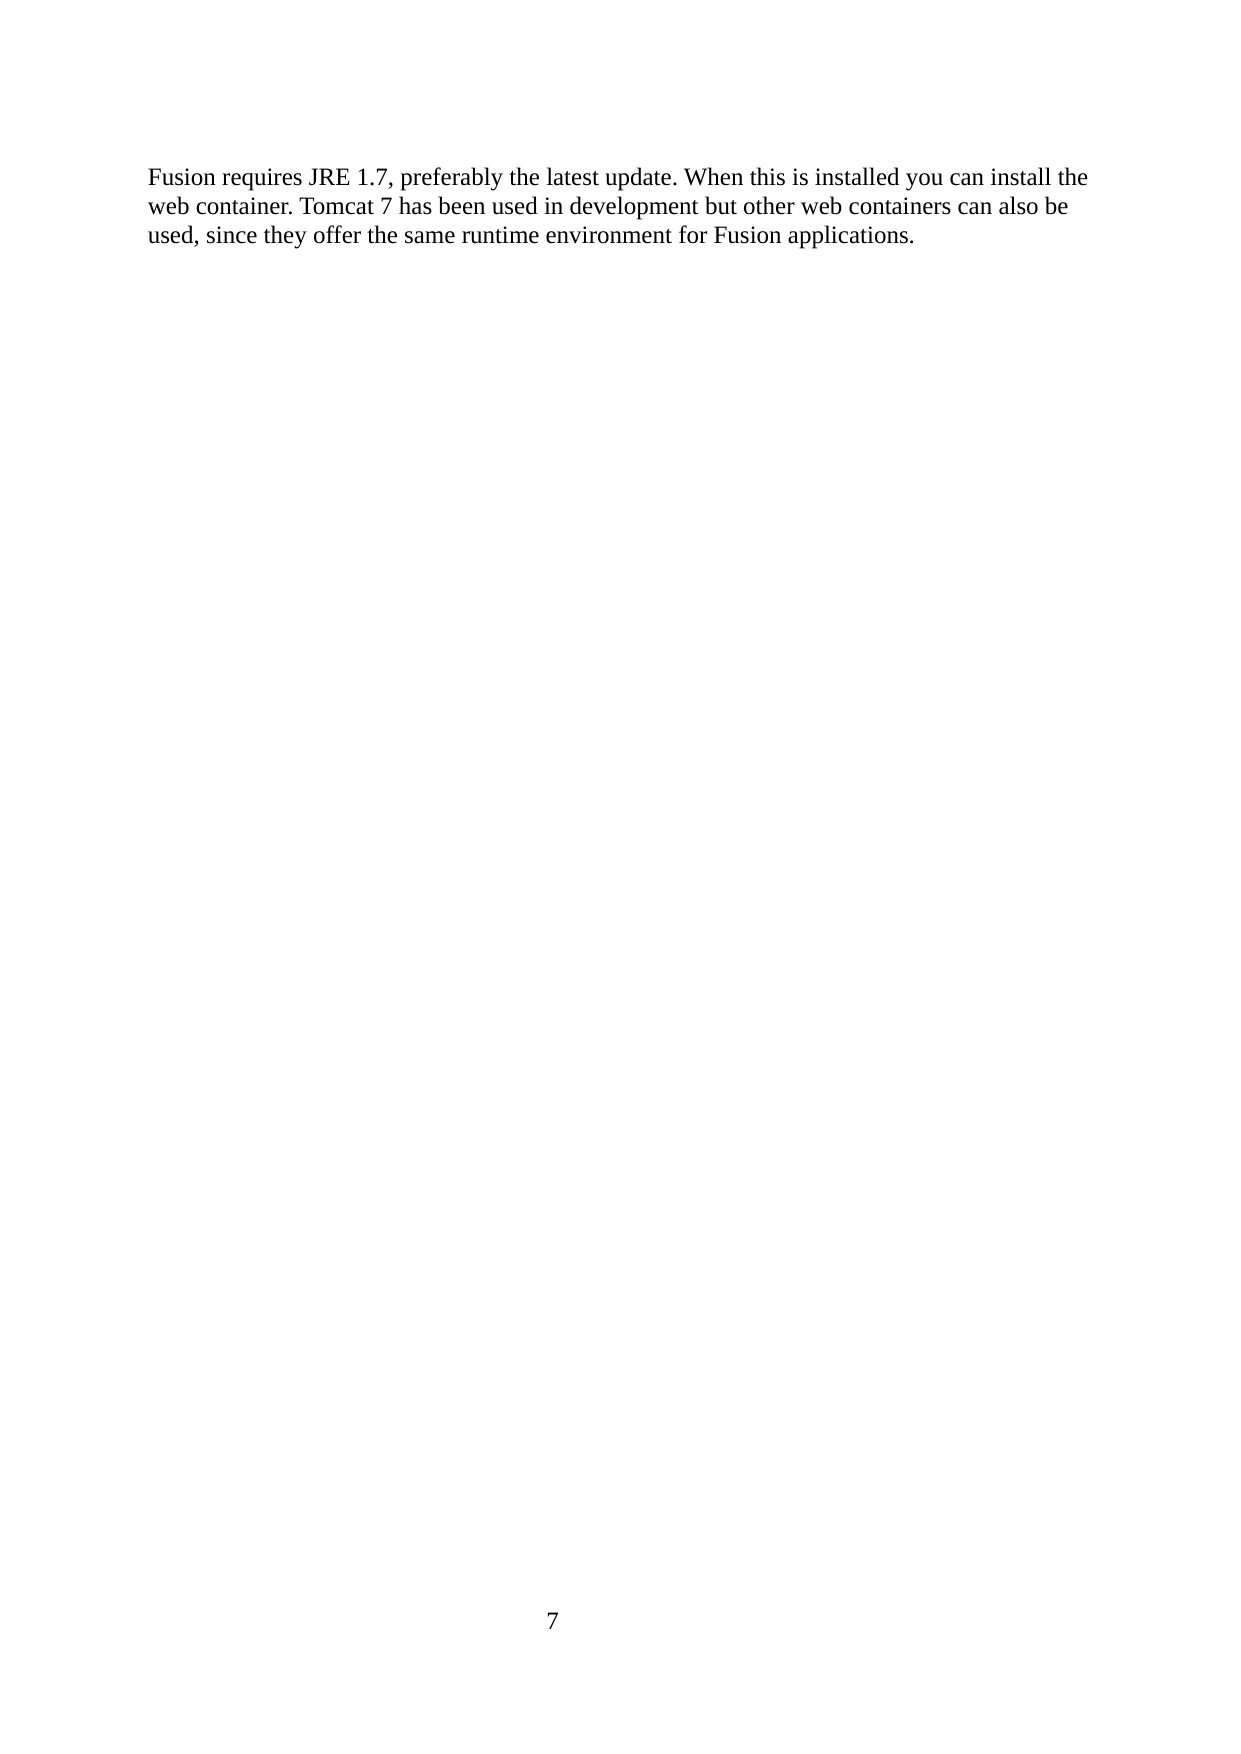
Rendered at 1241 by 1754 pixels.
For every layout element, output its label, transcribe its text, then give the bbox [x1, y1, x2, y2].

text Fusion requires JRE 1.7, preferably the latest update. When this is installed you can install the web container. Tomcat 7 has been used in development but other web containers can also be used, since they offer the same runtime environment for Fusion applications. [148, 162, 1092, 249]
